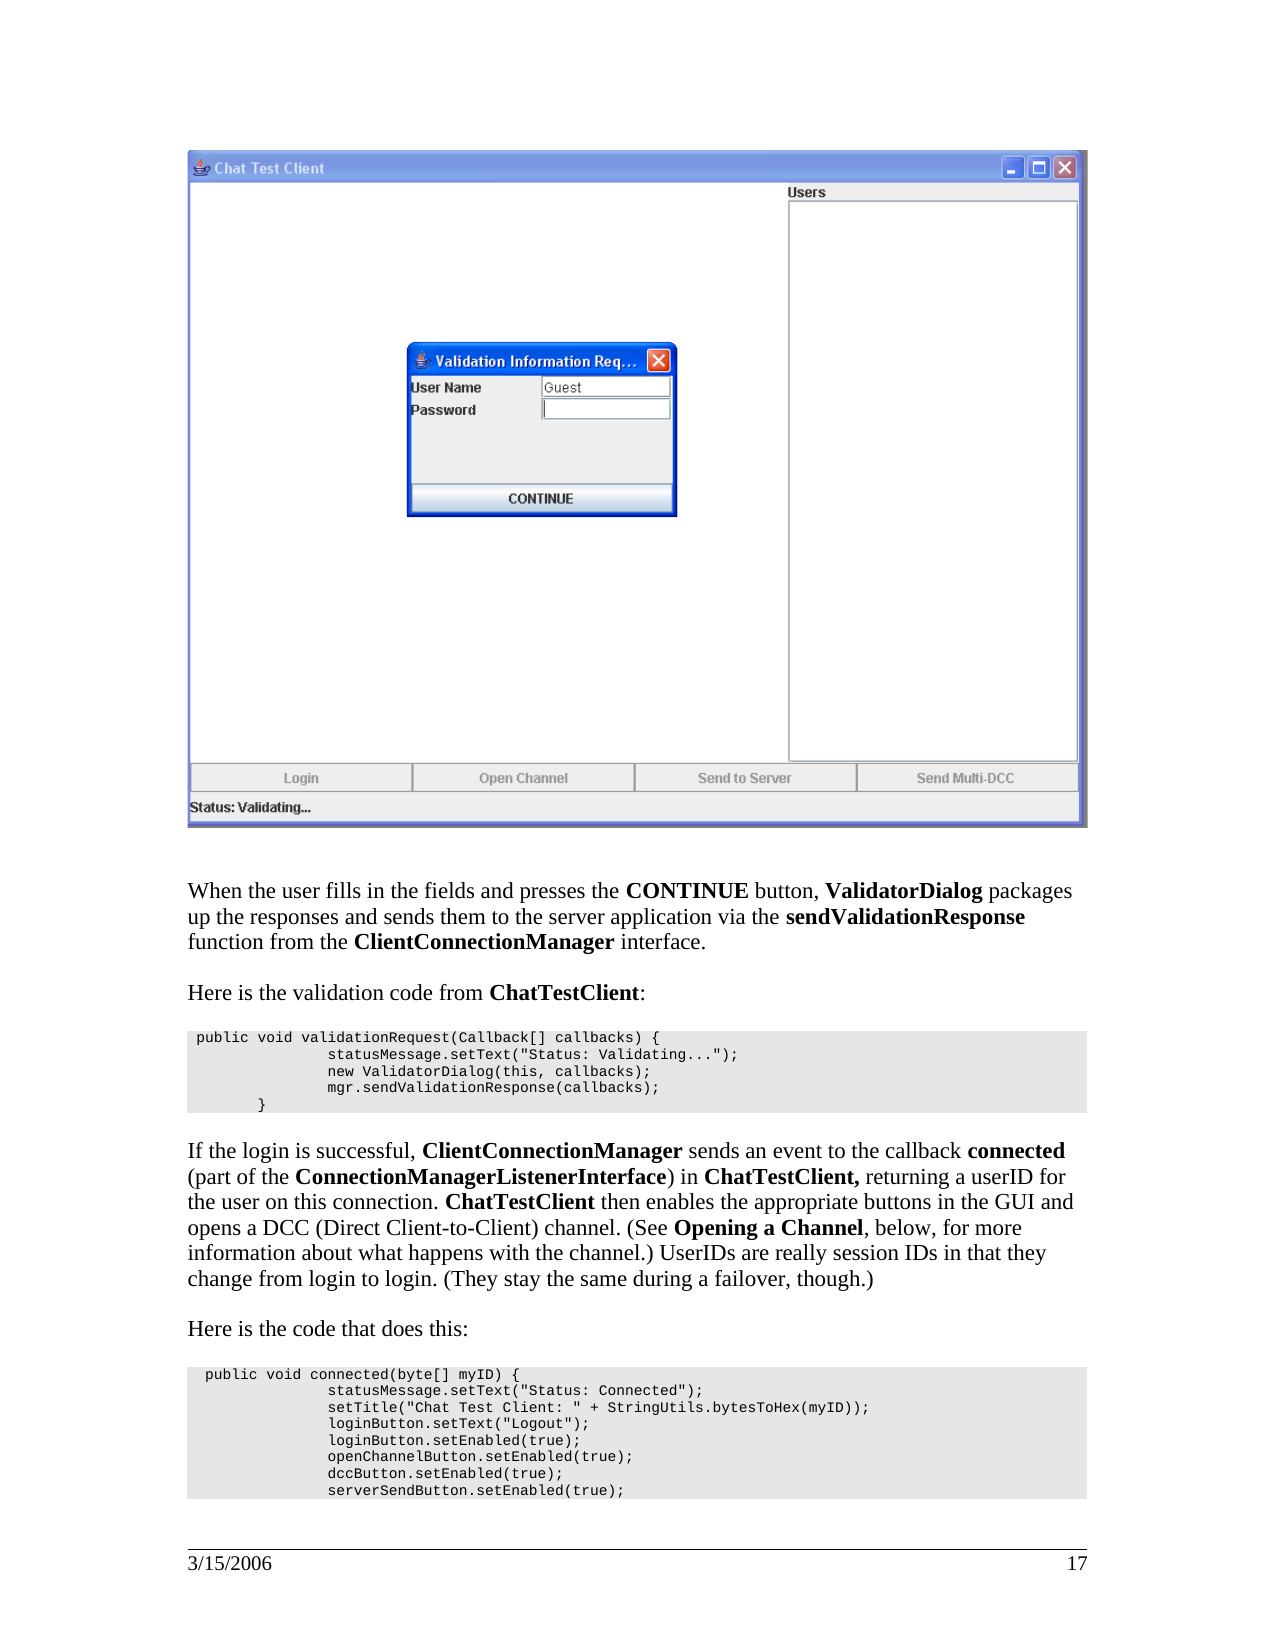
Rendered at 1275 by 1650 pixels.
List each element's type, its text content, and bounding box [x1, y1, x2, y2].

text dccButton.setEnabled(true); [187, 1466, 1087, 1483]
text Here is the validation code from ChatTestClient: [187, 980, 1087, 1005]
text setTitle("Chat Test Client: " + StringUtils.bytesToHex(myID)); [187, 1400, 1087, 1417]
text public void validationRequest(Callback[] callbacks) { [187, 1031, 1087, 1047]
text Here is the code that does this: [187, 1316, 1087, 1341]
text statusMessage.setText("Status: Validating..."); [187, 1047, 1087, 1064]
text serverSendButton.setEnabled(true); [187, 1483, 1087, 1499]
text openChannelButton.setEnabled(true); [187, 1450, 1087, 1466]
text new ValidatorDialog(this, callbacks); [187, 1064, 1087, 1080]
picture [187, 150, 1088, 828]
text statusMessage.setText("Status: Connected"); [187, 1383, 1087, 1400]
text } [187, 1097, 1087, 1113]
text mgr.sendValidationResponse(callbacks); [187, 1080, 1087, 1097]
text loginButton.setText("Logout"); [187, 1417, 1087, 1433]
text loginButton.setEnabled(true); [187, 1433, 1087, 1450]
text public void connected(byte[] myID) { [187, 1367, 1087, 1383]
text If the login is successful, ClientConnectionManager sends an event to the callback connected (part of the ConnectionManagerListenerInterface) in ChatTestClient, returning a userID for the user on this connection. ChatTestClient then enables the appropriate buttons in the GUI and opens a DCC (Direct Client-to-Client) channel. (See Opening a Channel, below, for more information about what happens with the channel.) UserIDs are really session IDs in that they change from login to login. (They stay the same during a failover, though.) [187, 1138, 1087, 1291]
text When the user fills in the fields and presses the CONTINUE button, ValidatorDialog packages up the responses and sends them to the server application via the sendValidationResponse function from the ClientConnectionManager interface. [187, 878, 1087, 955]
